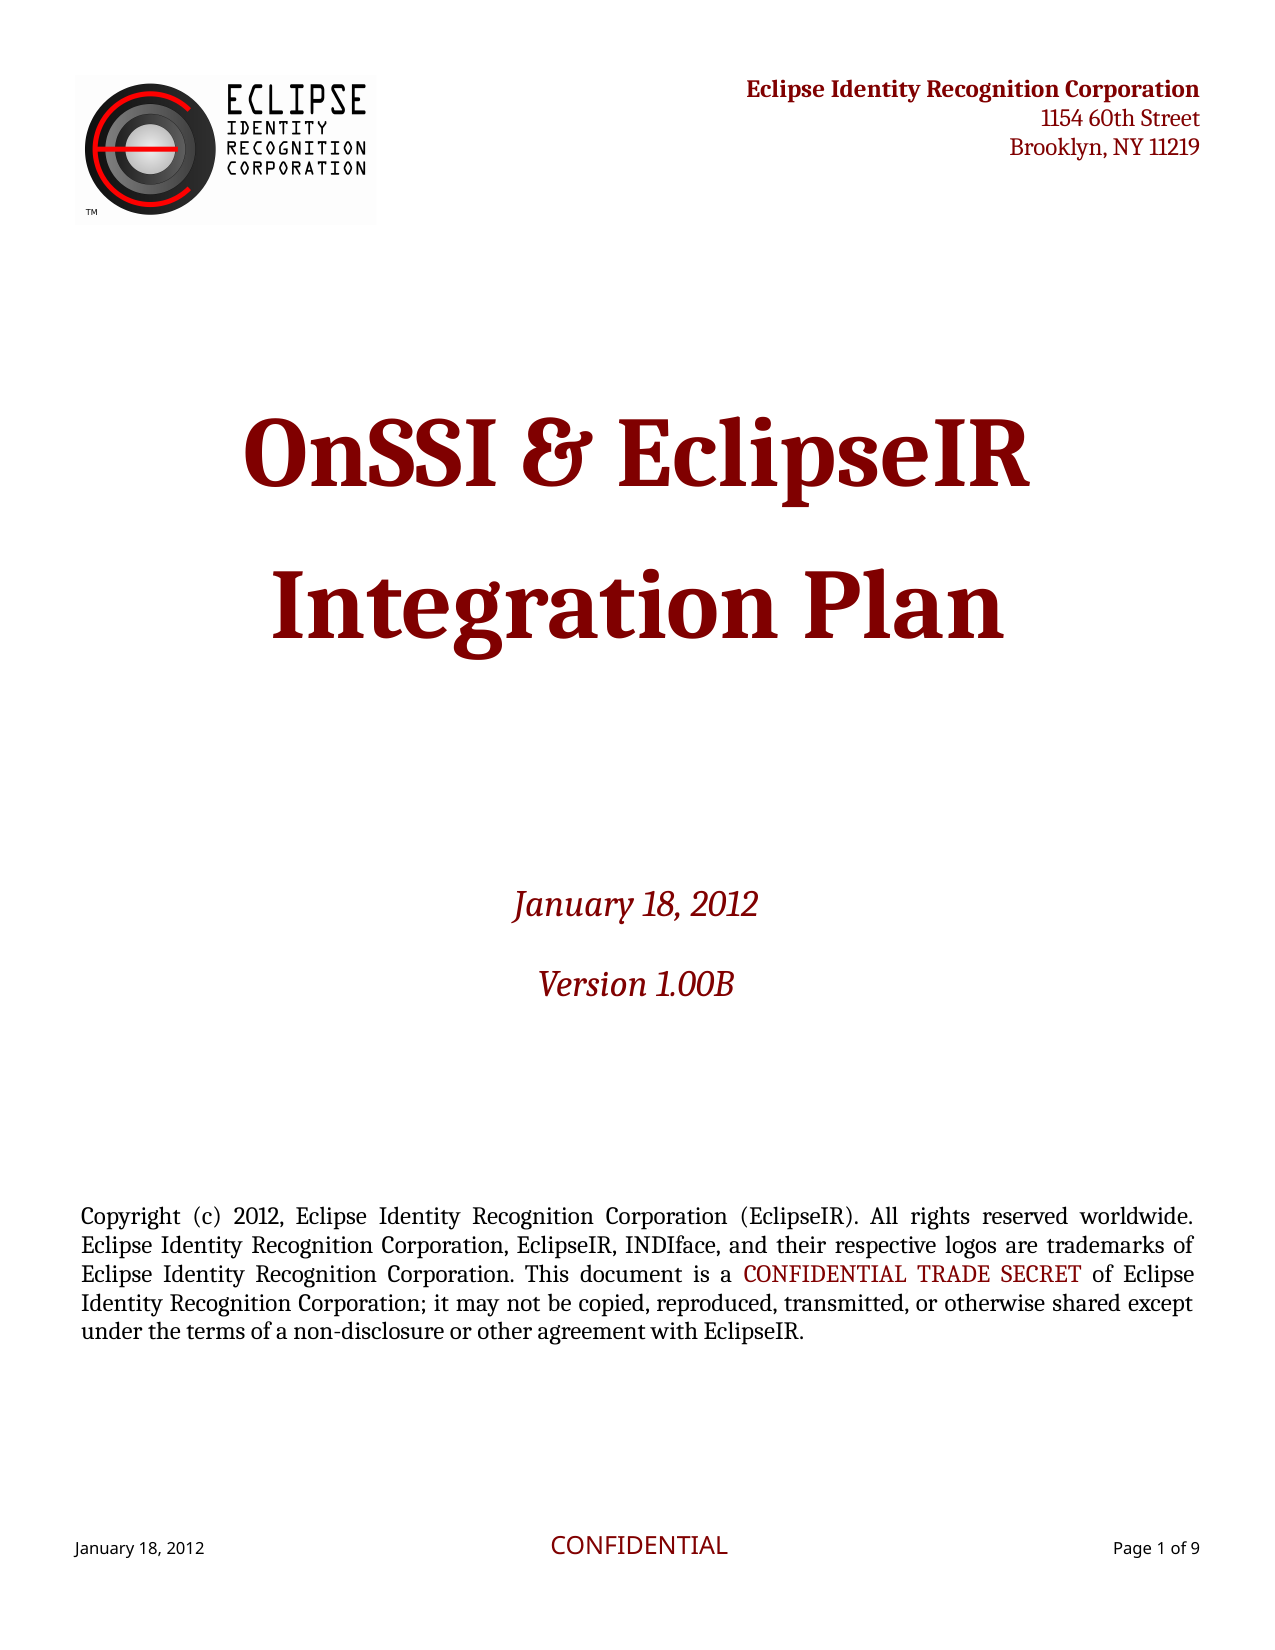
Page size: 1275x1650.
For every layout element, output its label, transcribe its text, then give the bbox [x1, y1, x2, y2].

subtitle Integration Plan [75, 549, 1200, 664]
text 1154 60th Street [377, 104, 1200, 132]
table_header Copyright (c) 2012, Eclipse Identity Recognition Corporation (EclipseIR). All rights reserved worldwide. Eclipse Identity Recognition Corporation, EclipseIR, INDIface, and their respective logos are trademarks of Eclipse Identity Recognition Corporation. This document is a CONFIDENTIAL TRADE SECRET of Eclipse Identity Recognition Corporation; it may not be copied, reproduced, transmitted, or otherwise shared except under the terms of a non-disclosure or other agreement with EclipseIR. [75, 1197, 1200, 1384]
title OnSSI & EclipseIR [75, 396, 1200, 511]
picture [75, 75, 377, 225]
subtitle Version 1.00B [75, 963, 1200, 1006]
text Brooklyn, NY 11219 [377, 132, 1200, 161]
text Eclipse Identity Recognition Corporation [377, 75, 1200, 104]
subtitle January 18, 2012 [75, 882, 1200, 926]
